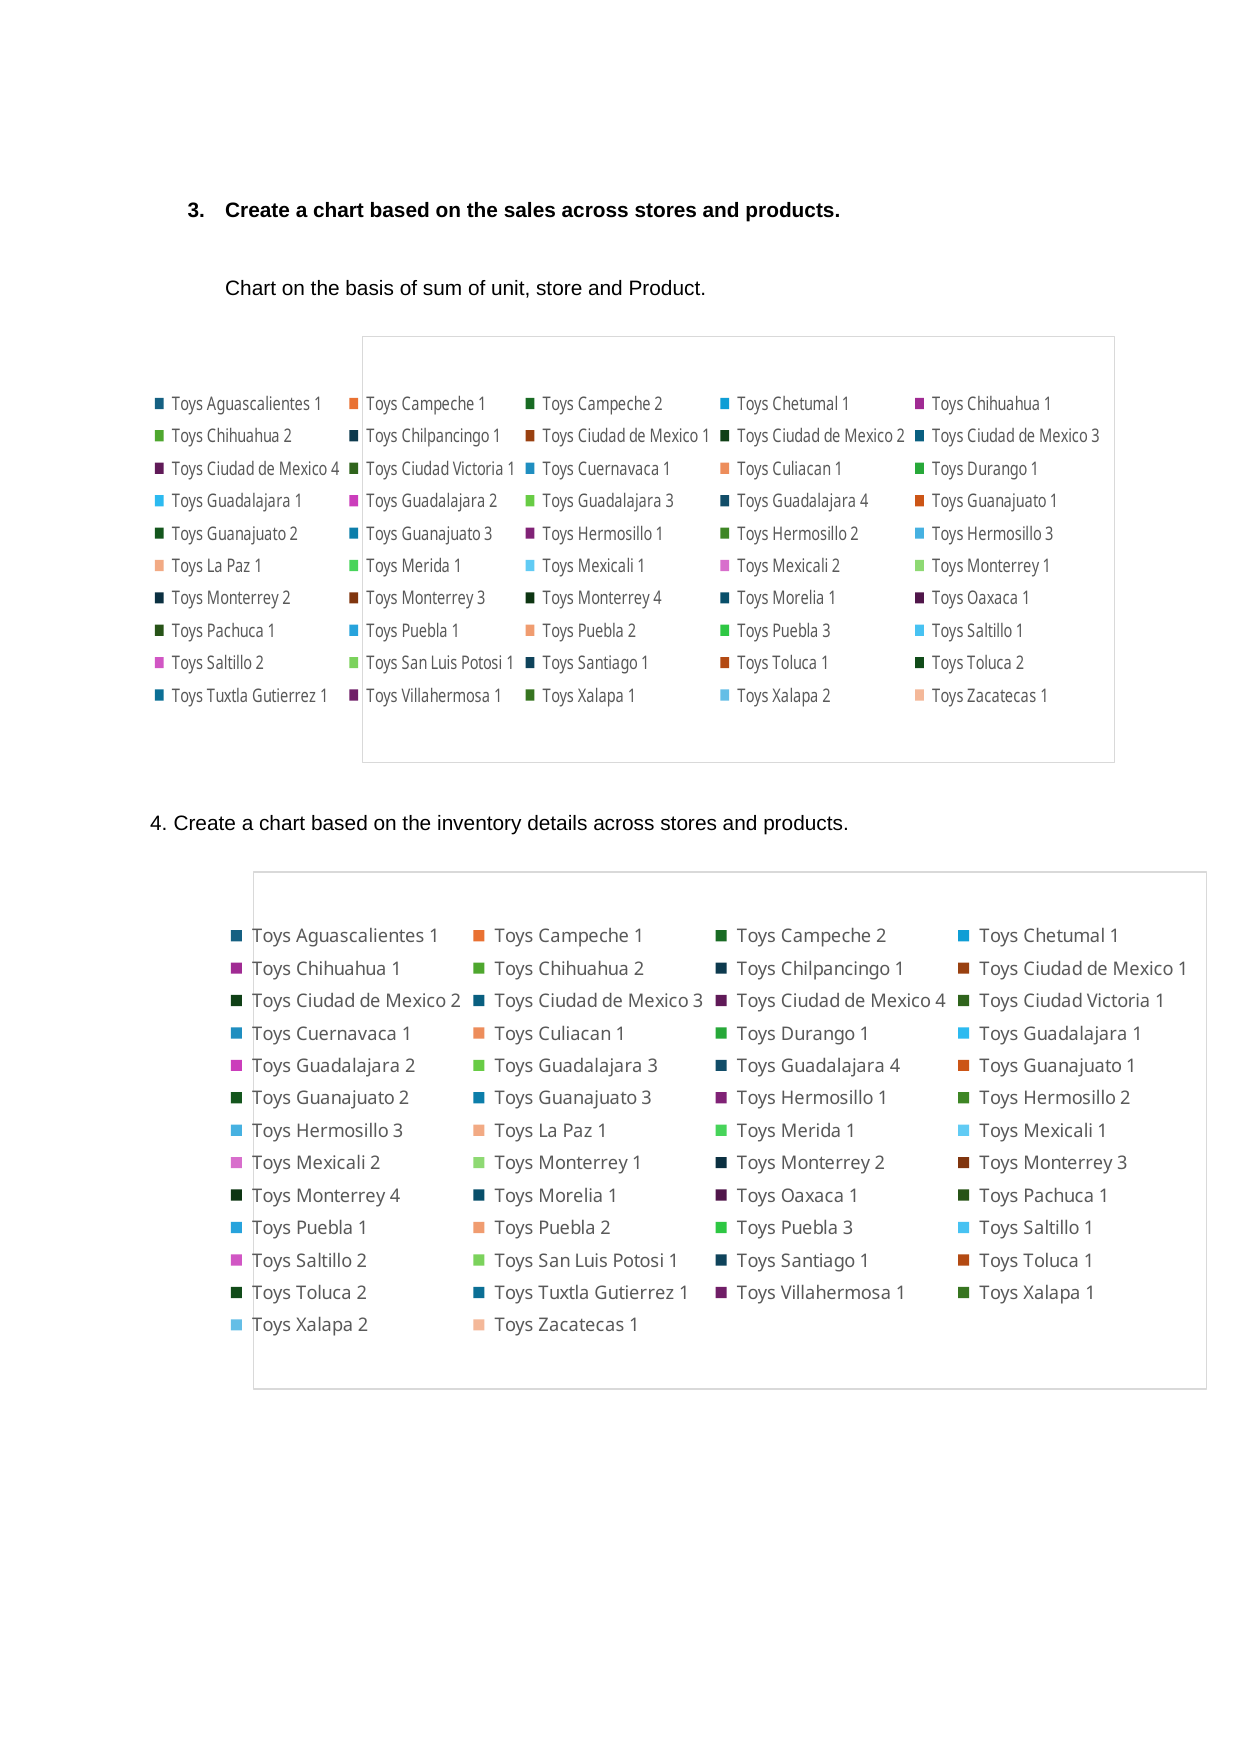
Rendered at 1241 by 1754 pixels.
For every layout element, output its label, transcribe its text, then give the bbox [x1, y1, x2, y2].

text 4. Create a chart based on the inventory details across stores and products. [150, 799, 1090, 835]
list Create a chart based on the sales across stores and products. [187, 186, 1090, 222]
text Chart on the basis of sum of unit, store and Product. [225, 264, 1090, 299]
